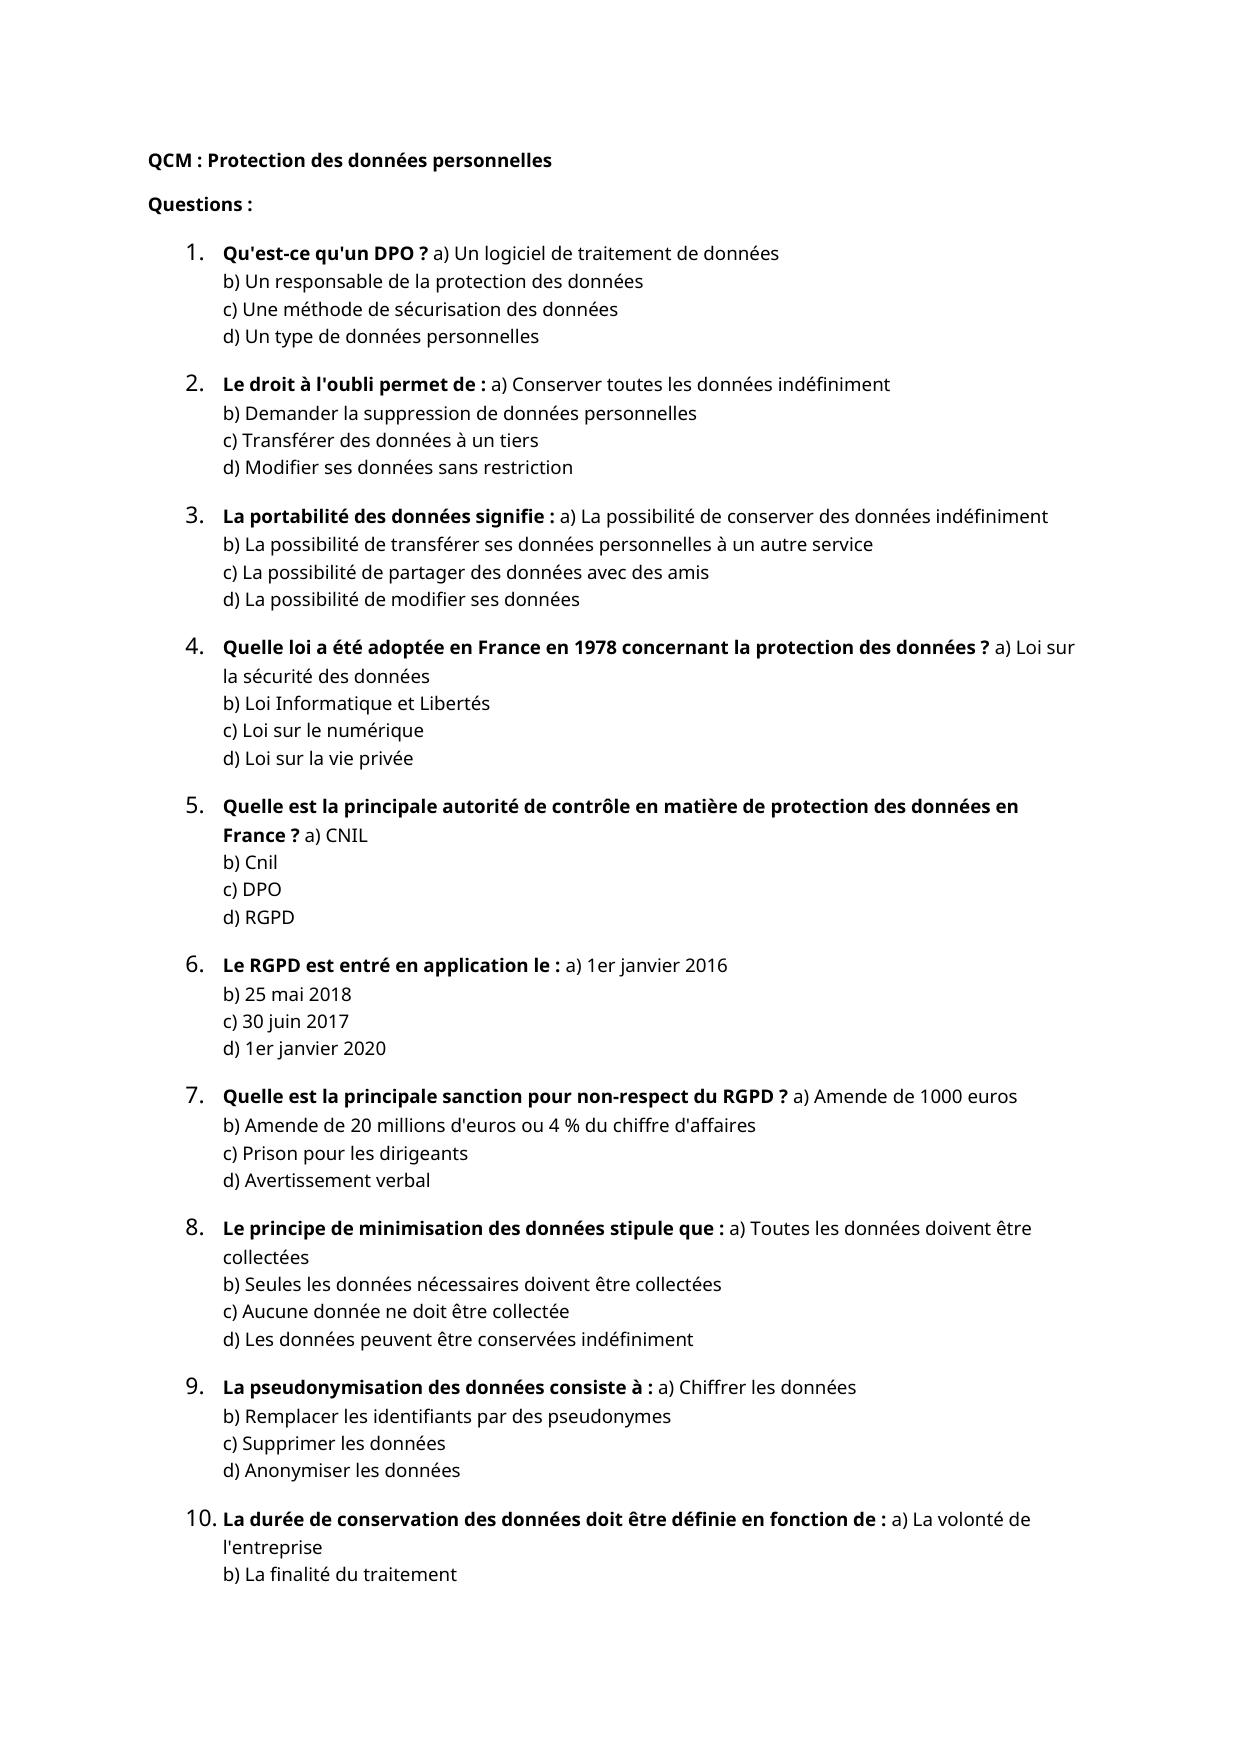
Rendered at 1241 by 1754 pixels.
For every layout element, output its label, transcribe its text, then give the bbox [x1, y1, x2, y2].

list La pseudonymisation des données consiste à : a) Chiffrer les données b) Remplacer les identifiants par des pseudonymes c) Supprimer les données d) Anonymiser les données [185, 1370, 1093, 1483]
list La portabilité des données signifie : a) La possibilité de conserver des données indéfiniment b) La possibilité de transférer ses données personnelles à un autre service c) La possibilité de partager des données avec des amis d) La possibilité de modifier ses données [185, 499, 1093, 612]
list Le droit à l'oubli permet de : a) Conserver toutes les données indéfiniment b) Demander la suppression de données personnelles c) Transférer des données à un tiers d) Modifier ses données sans restriction [185, 367, 1093, 480]
list Quelle est la principale autorité de contrôle en matière de protection des données en France ? a) CNIL b) Cnil c) DPO d) RGPD [185, 789, 1093, 929]
list Qu'est-ce qu'un DPO ? a) Un logiciel de traitement de données b) Un responsable de la protection des données c) Une méthode de sécurisation des données d) Un type de données personnelles [185, 236, 1093, 349]
list Le RGPD est entré en application le : a) 1er janvier 2016 b) 25 mai 2018 c) 30 juin 2017 d) 1er janvier 2020 [185, 948, 1093, 1061]
list Quelle loi a été adoptée en France en 1978 concernant la protection des données ? a) Loi sur la sécurité des données b) Loi Informatique et Libertés c) Loi sur le numérique d) Loi sur la vie privée [185, 630, 1093, 771]
list Quelle est la principale sanction pour non-respect du RGPD ? a) Amende de 1000 euros b) Amende de 20 millions d'euros ou 4 % du chiffre d'affaires c) Prison pour les dirigeants d) Avertissement verbal [185, 1079, 1093, 1193]
text QCM : Protection des données personnelles [148, 148, 1093, 173]
list Le principe de minimisation des données stipule que : a) Toutes les données doivent être collectées b) Seules les données nécessaires doivent être collectées c) Aucune donnée ne doit être collectée d) Les données peuvent être conservées indéfiniment [185, 1211, 1093, 1351]
list La durée de conservation des données doit être définie en fonction de : a) La volonté de l'entreprise b) La finalité du traitement [185, 1501, 1093, 1587]
text Questions : [148, 192, 1093, 217]
